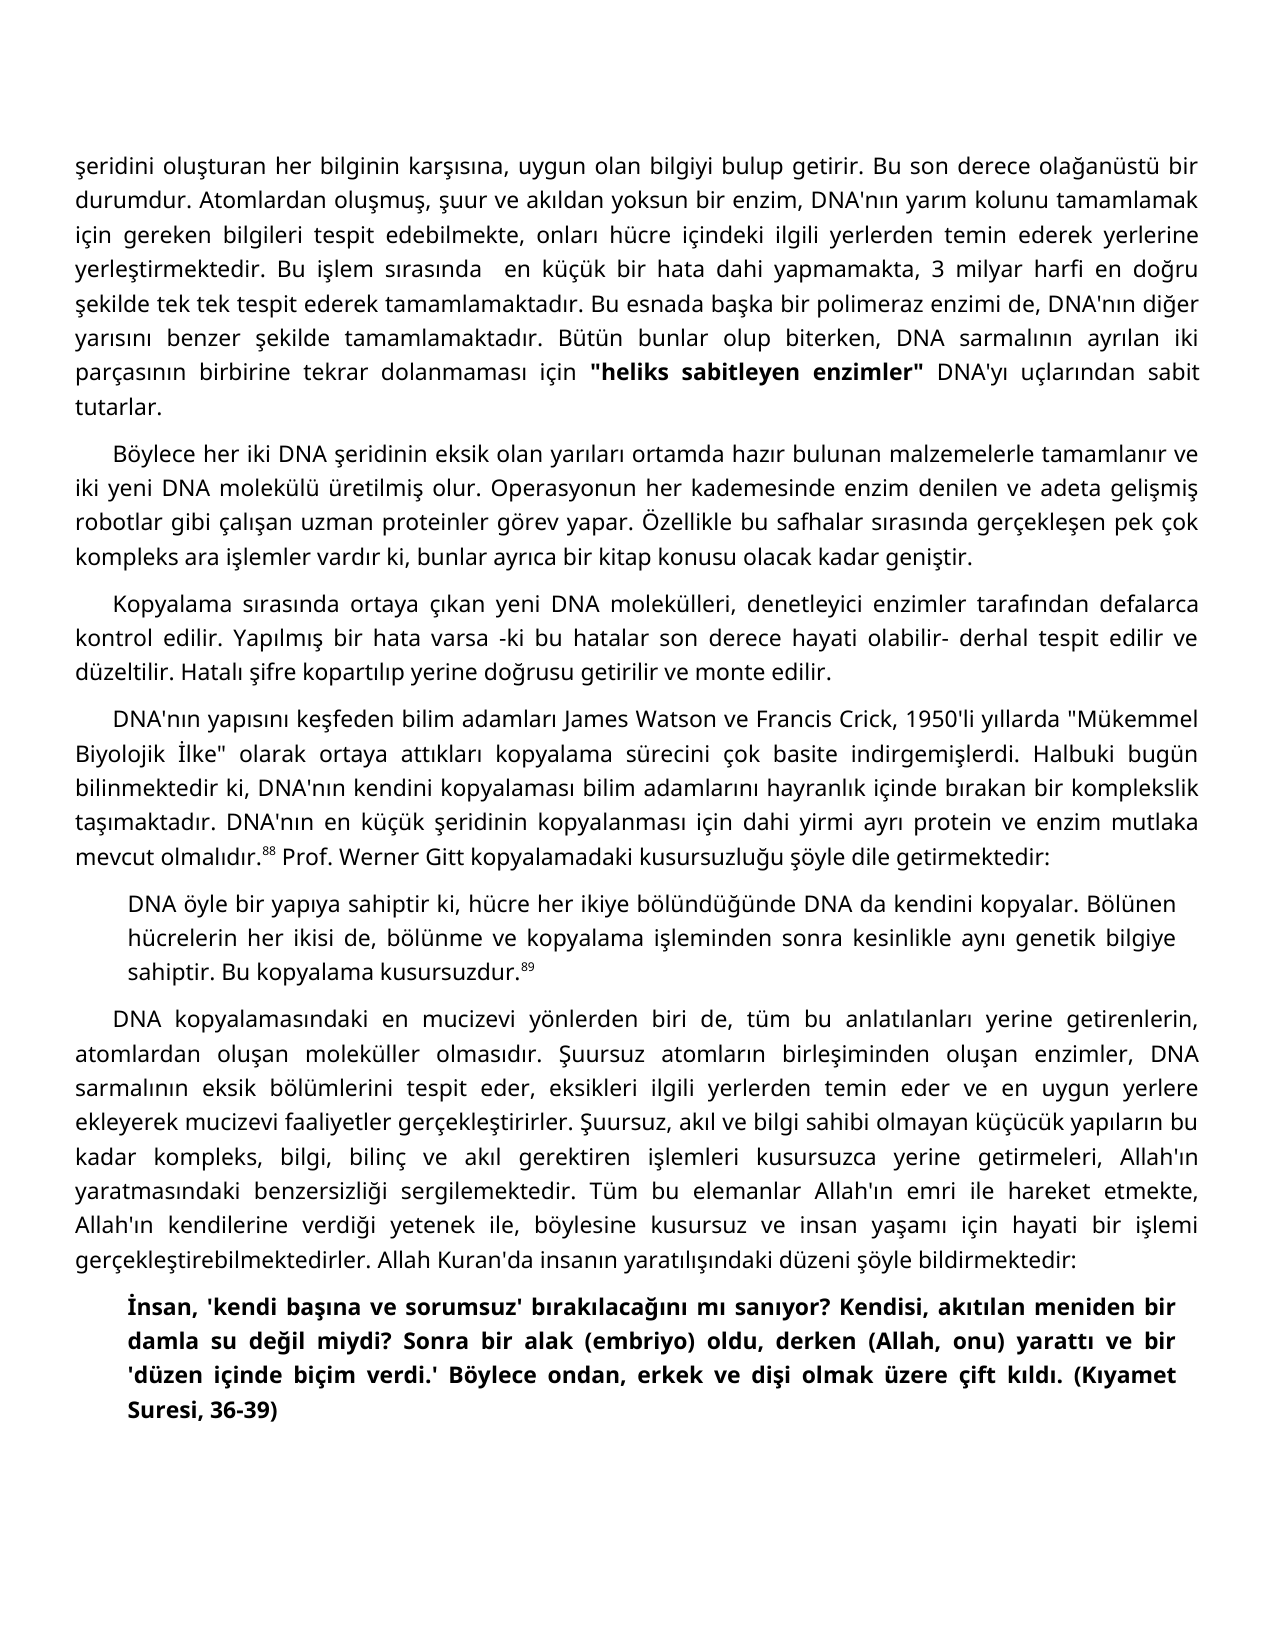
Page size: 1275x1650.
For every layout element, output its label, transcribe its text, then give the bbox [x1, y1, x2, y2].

text DNA öyle bir yapıya sahiptir ki, hücre her ikiye bölündüğünde DNA da kendini kopyalar. Bölünen hücrelerin her ikisi de, bölünme ve kopyalama işleminden sonra kesinlikle aynı genetik bilgiye sahiptir. Bu kopyalama kusursuzdur.89 [127, 887, 1177, 987]
text DNA'nın yapısını keşfeden bilim adamları James Watson ve Francis Crick, 1950'li yıllarda "Mükemmel Biyolojik İlke" olarak ortaya attıkları kopyalama sürecini çok basite indirgemişlerdi. Halbuki bugün bilinmektedir ki, DNA'nın kendini kopyalaması bilim adamlarını hayranlık içinde bırakan bir komplekslik taşımaktadır. DNA'nın en küçük şeridinin kopyalanması için dahi yirmi ayrı protein ve enzim mutlaka mevcut olmalıdır.88 Prof. Werner Gitt kopyalamadaki kusursuzluğu şöyle dile getirmektedir: [75, 703, 1200, 872]
text şeridini oluşturan her bilginin karşısına, uygun olan bilgiyi bulup getirir. Bu son derece olağanüstü bir durumdur. Atomlardan oluşmuş, şuur ve akıldan yoksun bir enzim, DNA'nın yarım kolunu tamamlamak için gereken bilgileri tespit edebilmekte, onları hücre içindeki ilgili yerlerden temin ederek yerlerine yerleştirmektedir. Bu işlem sırasında en küçük bir hata dahi yapmamakta, 3 milyar harfi en doğru şekilde tek tek tespit ederek tamamlamaktadır. Bu esnada başka bir polimeraz enzimi de, DNA'nın diğer yarısını benzer şekilde tamamlamaktadır. Bütün bunlar olup biterken, DNA sarmalının ayrılan iki parçasının birbirine tekrar dolanmaması için "heliks sabitleyen enzimler" DNA'yı uçlarından sabit tutarlar. [75, 150, 1200, 422]
text Böylece her iki DNA şeridinin eksik olan yarıları ortamda hazır bulunan malzemelerle tamamlanır ve iki yeni DNA molekülü üretilmiş olur. Operasyonun her kademesinde enzim denilen ve adeta gelişmiş robotlar gibi çalışan uzman proteinler görev yapar. Özellikle bu safhalar sırasında gerçekleşen pek çok kompleks ara işlemler vardır ki, bunlar ayrıca bir kitap konusu olacak kadar geniştir. [75, 437, 1200, 572]
text DNA kopyalamasındaki en mucizevi yönlerden biri de, tüm bu anlatılanları yerine getirenlerin, atomlardan oluşan moleküller olmasıdır. Şuursuz atomların birleşiminden oluşan enzimler, DNA sarmalının eksik bölümlerini tespit eder, eksikleri ilgili yerlerden temin eder ve en uygun yerlere ekleyerek mucizevi faaliyetler gerçekleştirirler. Şuursuz, akıl ve bilgi sahibi olmayan küçücük yapıların bu kadar kompleks, bilgi, bilinç ve akıl gerektiren işlemleri kusursuzca yerine getirmeleri, Allah'ın yaratmasındaki benzersizliği sergilemektedir. Tüm bu elemanlar Allah'ın emri ile hareket etmekte, Allah'ın kendilerine verdiği yetenek ile, böylesine kusursuz ve insan yaşamı için hayati bir işlemi gerçekleştirebilmektedirler. Allah Kuran'da insanın yaratılışındaki düzeni şöyle bildirmektedir: [75, 1003, 1200, 1275]
text İnsan, 'kendi başına ve sorumsuz' bırakılacağını mı sanıyor? Kendisi, akıtılan meniden bir damla su değil miydi? Sonra bir alak (embriyo) oldu, derken (Allah, onu) yarattı ve bir 'düzen içinde biçim verdi.' Böylece ondan, erkek ve dişi olmak üzere çift kıldı. (Kıyamet Suresi, 36-39) [127, 1291, 1177, 1425]
text Kopyalama sırasında ortaya çıkan yeni DNA molekülleri, denetleyici enzimler tarafından defalarca kontrol edilir. Yapılmış bir hata varsa -ki bu hatalar son derece hayati olabilir- derhal tespit edilir ve düzeltilir. Hatalı şifre kopartılıp yerine doğrusu getirilir ve monte edilir. [75, 587, 1200, 687]
